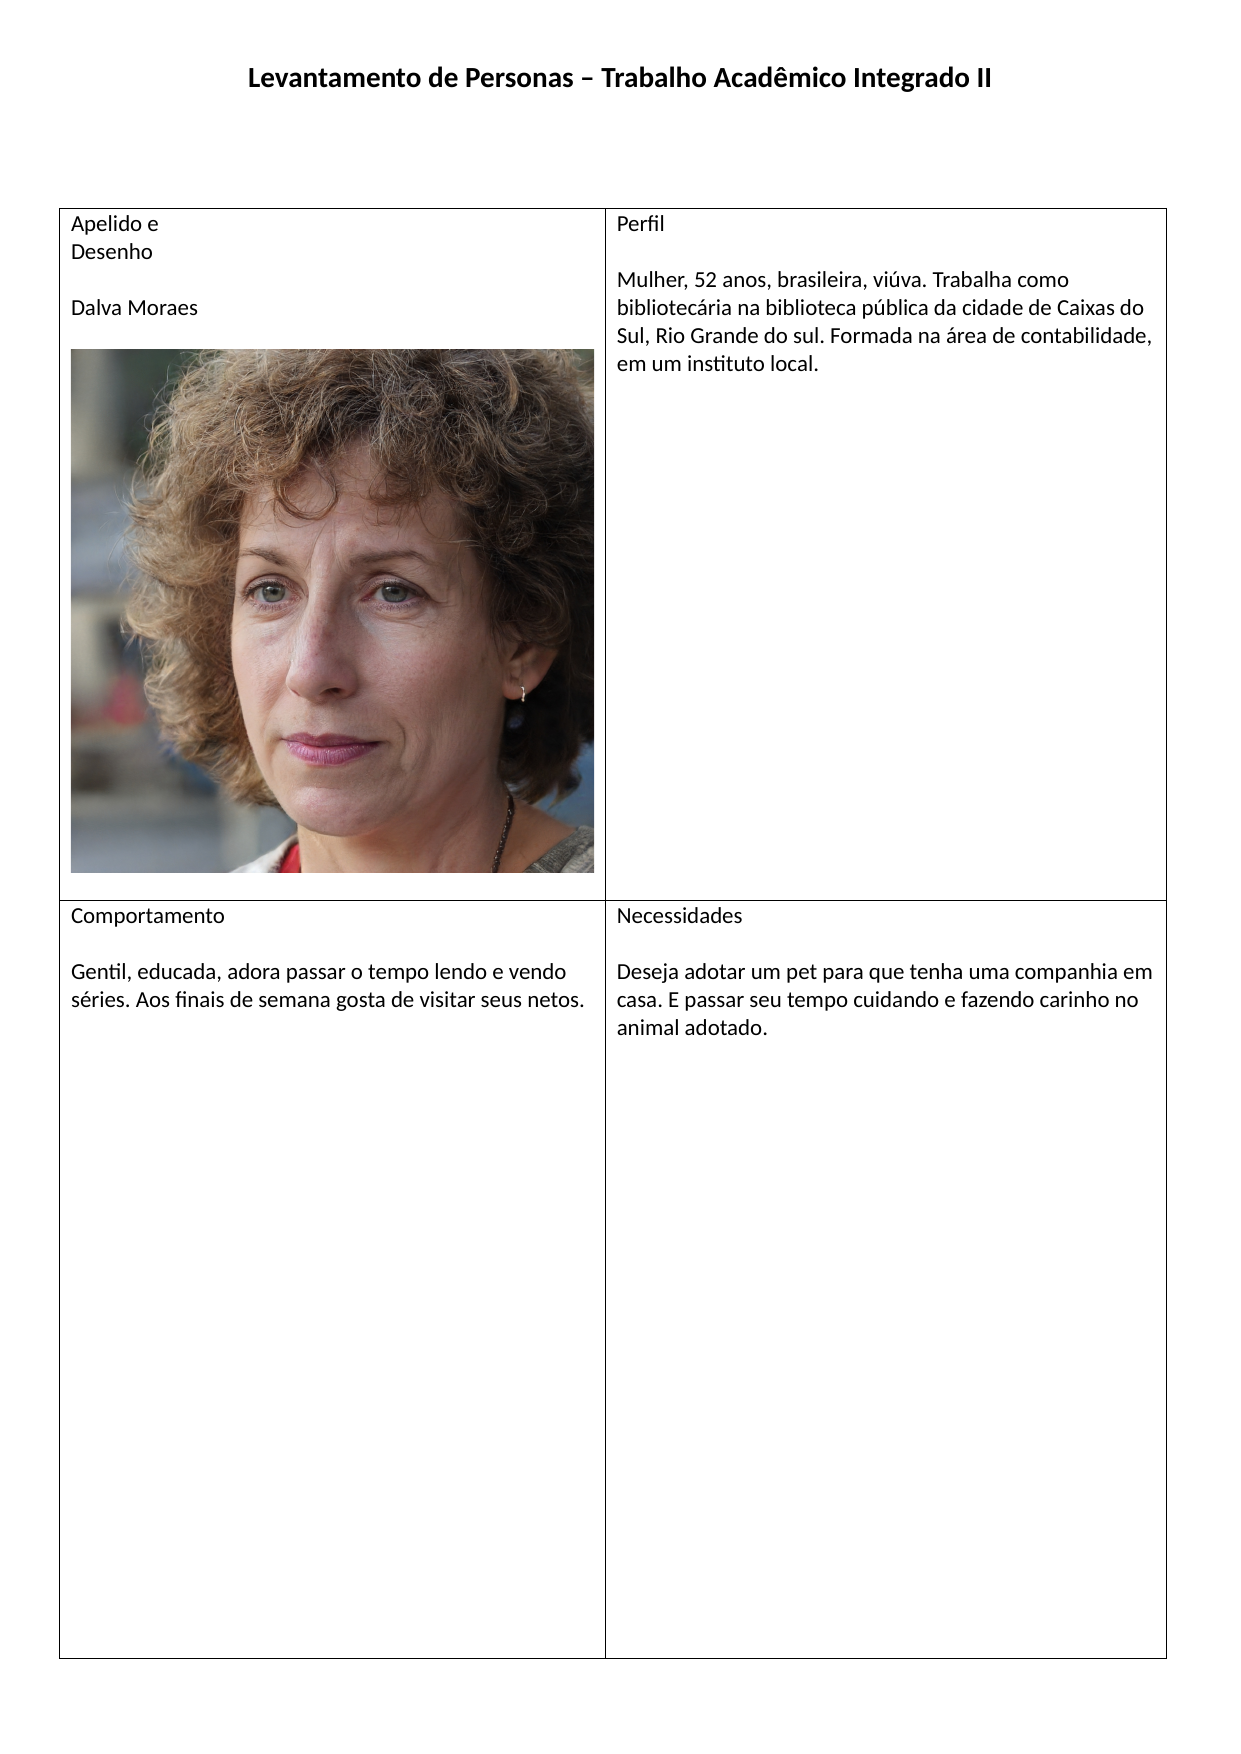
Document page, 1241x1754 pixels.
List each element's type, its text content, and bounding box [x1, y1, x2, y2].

table_cell Necessidades Deseja adotar um pet para que tenha uma companhia em casa. E passar seu tempo cuidando e fazendo carinho no animal adotado. [606, 901, 1166, 1658]
table_header Apelido e Desenho Dalva Moraes [60, 209, 605, 900]
picture [70, 349, 595, 873]
table_cell Comportamento Gentil, educada, adora passar o tempo lendo e vendo séries. Aos finais de semana gosta de visitar seus netos. [60, 901, 605, 1658]
text Levantamento de Personas – Trabalho Acadêmico Integrado II [59, 59, 1181, 95]
table_header Perfil Mulher, 52 anos, brasileira, viúva. Trabalha como bibliotecária na biblioteca pública da cidade de Caixas do Sul, Rio Grande do sul. Formada na área de contabilidade, em um instituto local. [606, 209, 1166, 900]
